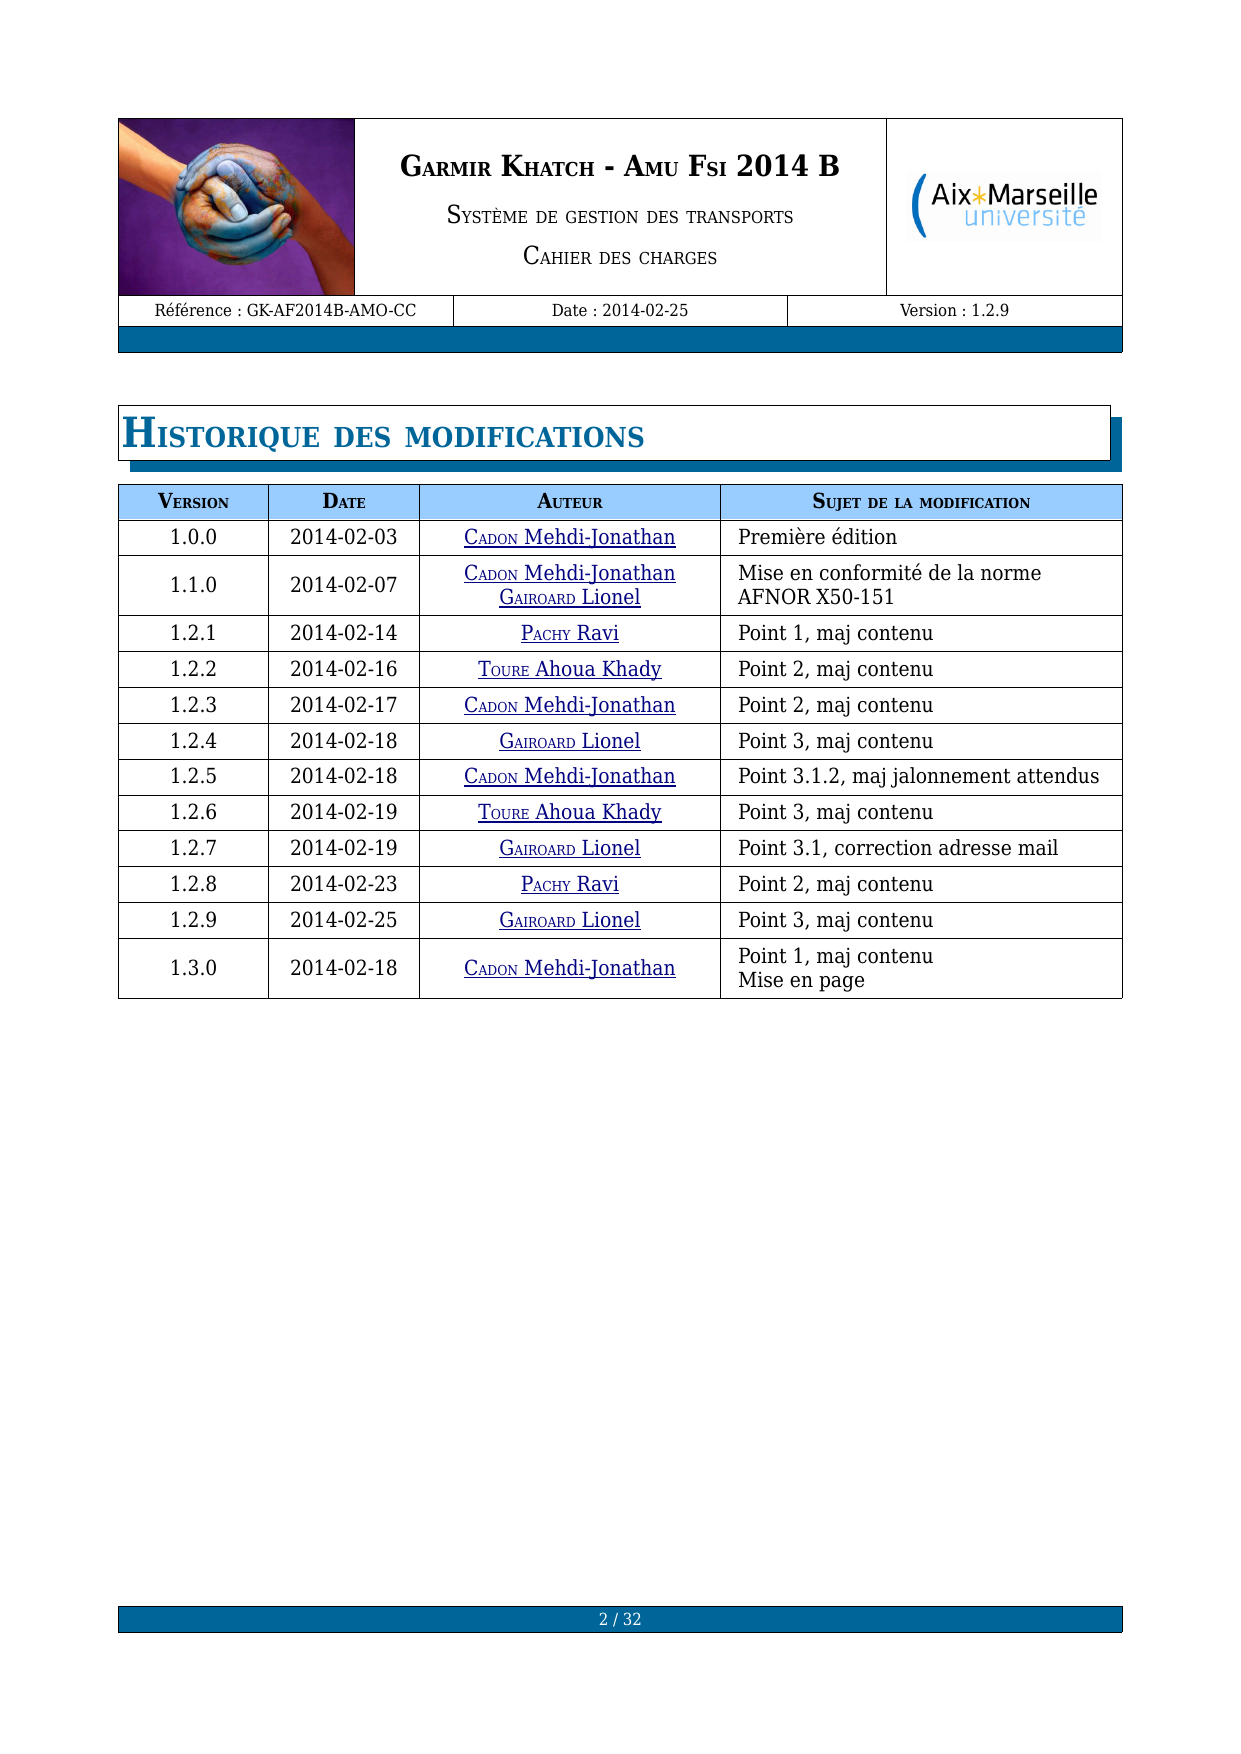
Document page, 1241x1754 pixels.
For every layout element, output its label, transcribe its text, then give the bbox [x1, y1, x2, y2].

picture [887, 126, 1122, 288]
table_cell 1.2.3 [119, 688, 268, 723]
table_header Auteur [420, 485, 720, 519]
table_cell Toure Ahoua Khady [420, 796, 720, 830]
table_cell Point 3, maj contenu [721, 724, 1122, 759]
table_cell 1.2.8 [119, 867, 268, 902]
table_cell 1.2.5 [119, 760, 268, 794]
table_header Date [269, 485, 419, 519]
table_cell 1.2.6 [119, 796, 268, 830]
table_cell Cadon Mehdi-Jonathan [420, 939, 720, 998]
table_cell Gairoard Lionel [420, 831, 720, 866]
table_cell 2014-02-19 [269, 796, 419, 830]
table_cell Point 1, maj contenu [721, 616, 1122, 651]
table_cell 2014-02-07 [269, 556, 419, 615]
table_cell 2014-02-16 [269, 652, 419, 687]
table_cell Cadon Mehdi-Jonathan [420, 760, 720, 794]
table_cell Pachy Ravi [420, 616, 720, 651]
table_cell Gairoard Lionel [420, 724, 720, 759]
table_cell Cadon Mehdi-Jonathan [420, 688, 720, 723]
table_cell Point 3.1.2, maj jalonnement attendus [721, 760, 1122, 794]
table_cell 2014-02-14 [269, 616, 419, 651]
table_cell 2014-02-19 [269, 831, 419, 866]
table_cell Cadon Mehdi-Jonathan Gairoard Lionel [420, 556, 720, 615]
table_cell Gairoard Lionel [420, 903, 720, 938]
table_cell 1.2.7 [119, 831, 268, 866]
table_cell 1.2.1 [119, 616, 268, 651]
table_cell 2014-02-25 [269, 903, 419, 938]
table_cell 1.0.0 [119, 521, 268, 555]
table_header Sujet de la modification [721, 485, 1122, 519]
table_cell 2014-02-18 [269, 939, 419, 998]
table_cell 2014-02-23 [269, 867, 419, 902]
picture [119, 119, 354, 295]
table_cell Première édition [721, 521, 1122, 555]
table_cell Point 3, maj contenu [721, 796, 1122, 830]
table_cell Point 3, maj contenu [721, 903, 1122, 938]
table_cell 1.1.0 [119, 556, 268, 615]
table_cell Point 2, maj contenu [721, 688, 1122, 723]
table_cell Point 2, maj contenu [721, 867, 1122, 902]
table_cell Point 3.1, correction adresse mail [721, 831, 1122, 866]
table_cell 1.3.0 [119, 939, 268, 998]
table_cell 1.2.4 [119, 724, 268, 759]
table_cell Mise en conformité de la norme AFNOR X50-151 [721, 556, 1122, 615]
table_cell Toure Ahoua Khady [420, 652, 720, 687]
table_cell 1.2.2 [119, 652, 268, 687]
table_cell 2014-02-17 [269, 688, 419, 723]
table_cell 2014-02-18 [269, 760, 419, 794]
table_cell Point 2, maj contenu [721, 652, 1122, 687]
table_cell Cadon Mehdi-Jonathan [420, 521, 720, 555]
table_cell Pachy Ravi [420, 867, 720, 902]
table_cell 1.2.9 [119, 903, 268, 938]
text Historique des modifications [119, 406, 1110, 460]
table_cell 2014-02-03 [269, 521, 419, 555]
table_cell 2014-02-18 [269, 724, 419, 759]
table_cell Point 1, maj contenu Mise en page [721, 939, 1122, 998]
table_header Version [119, 485, 268, 519]
